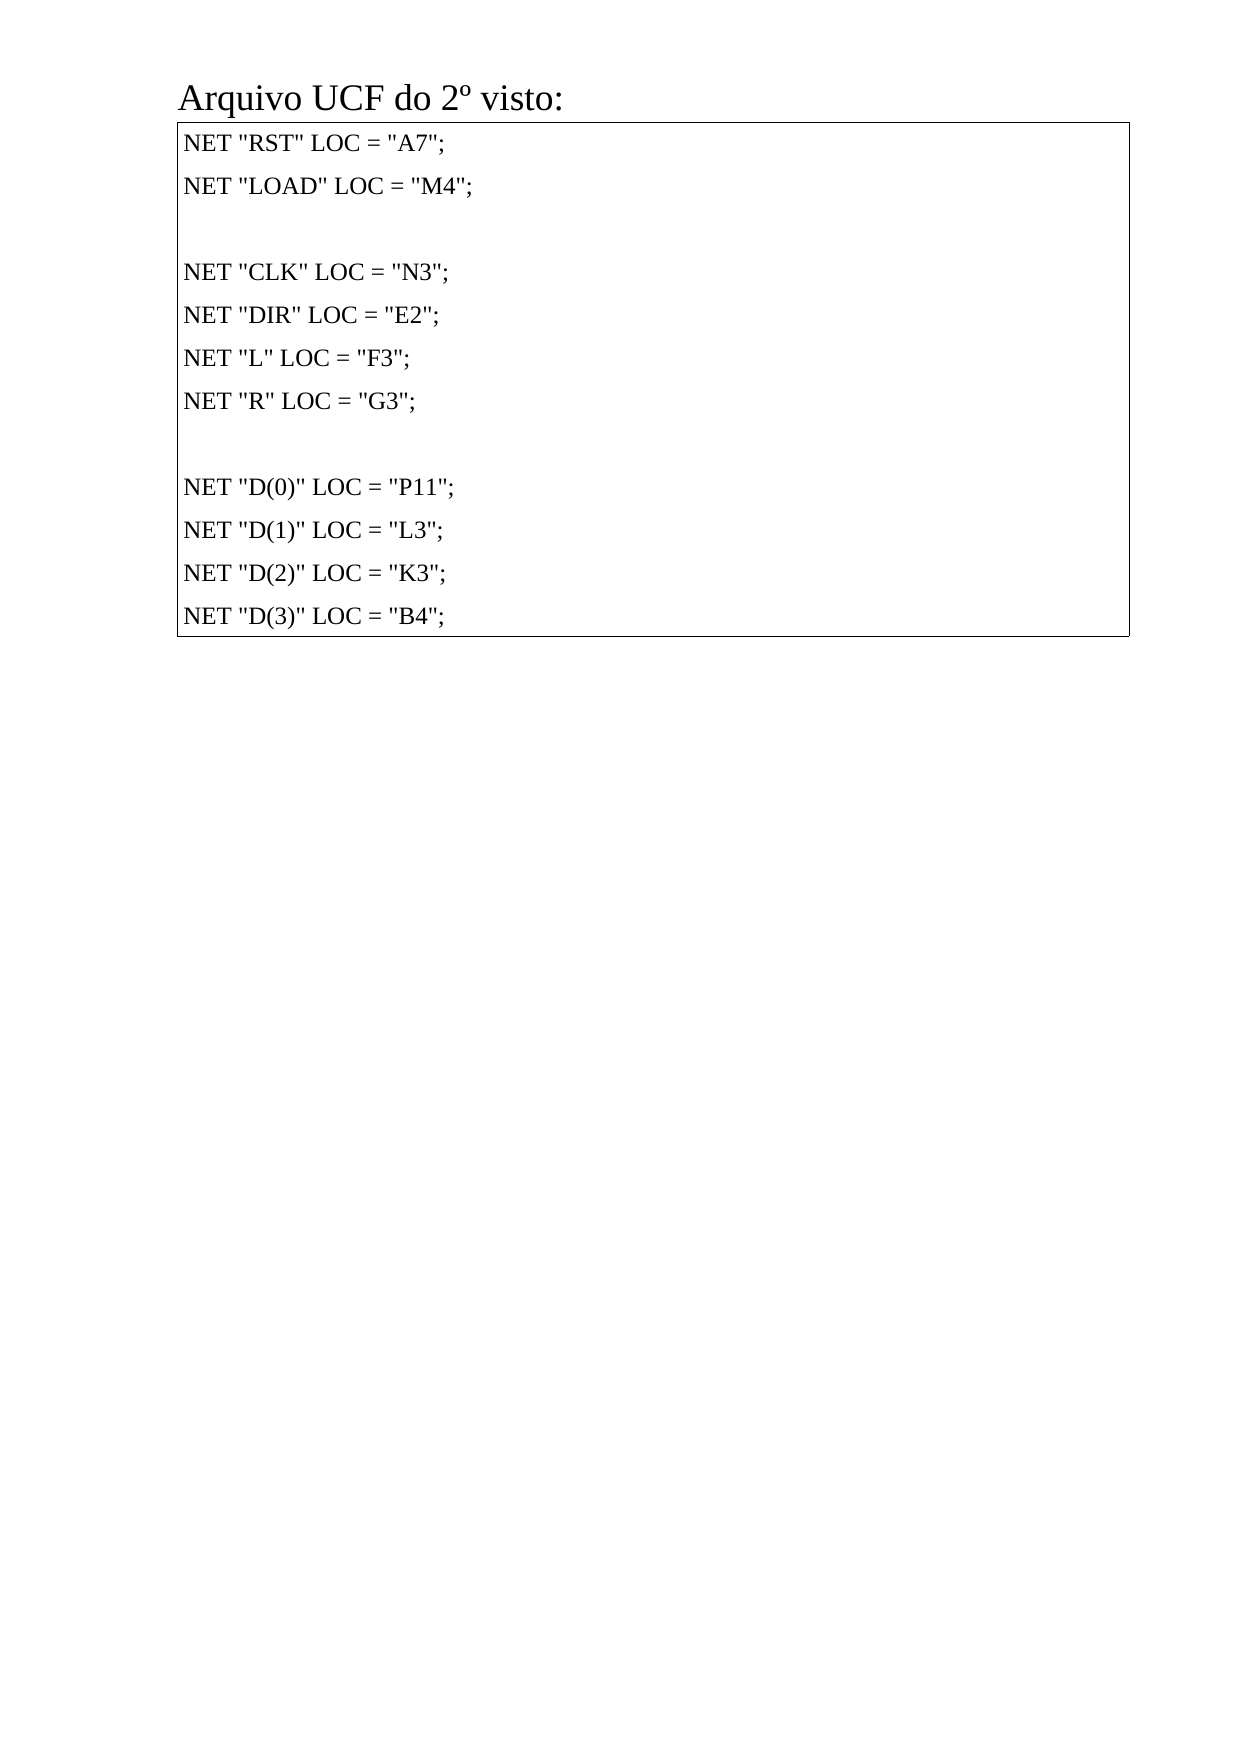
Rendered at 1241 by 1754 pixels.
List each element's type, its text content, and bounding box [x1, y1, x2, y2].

table_header NET "RST" LOC = "A7"; NET "LOAD" LOC = "M4"; NET "CLK" LOC = "N3"; NET "DIR" LOC = "E2"; NET "L" LOC = "F3"; NET "R" LOC = "G3"; NET "D(0)" LOC = "P11"; NET "D(1)" LOC = "L3"; NET "D(2)" LOC = "K3"; NET "D(3)" LOC = "B4"; [178, 123, 1129, 636]
text Arquivo UCF do 2º visto: [177, 75, 1129, 118]
